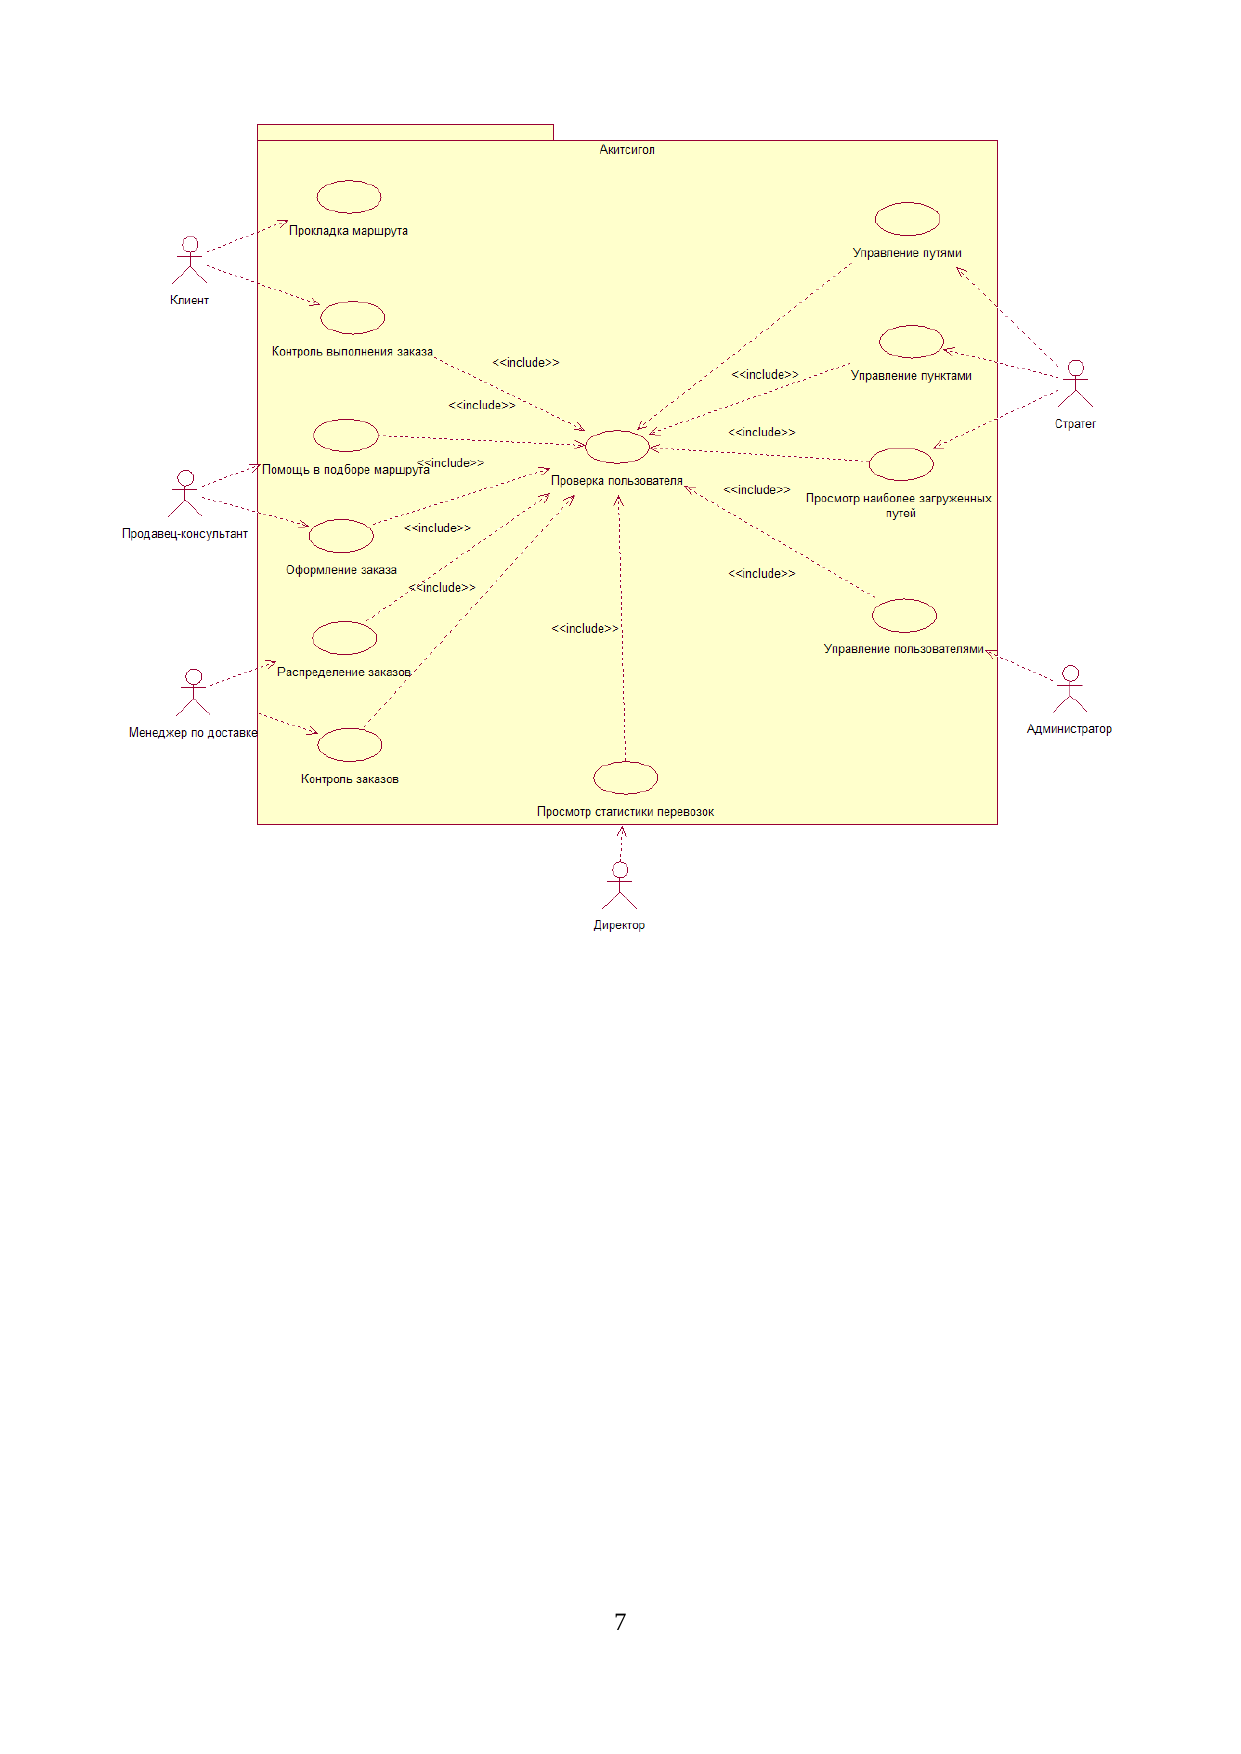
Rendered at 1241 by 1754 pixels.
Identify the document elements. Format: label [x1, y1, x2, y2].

picture [118, 118, 1122, 937]
